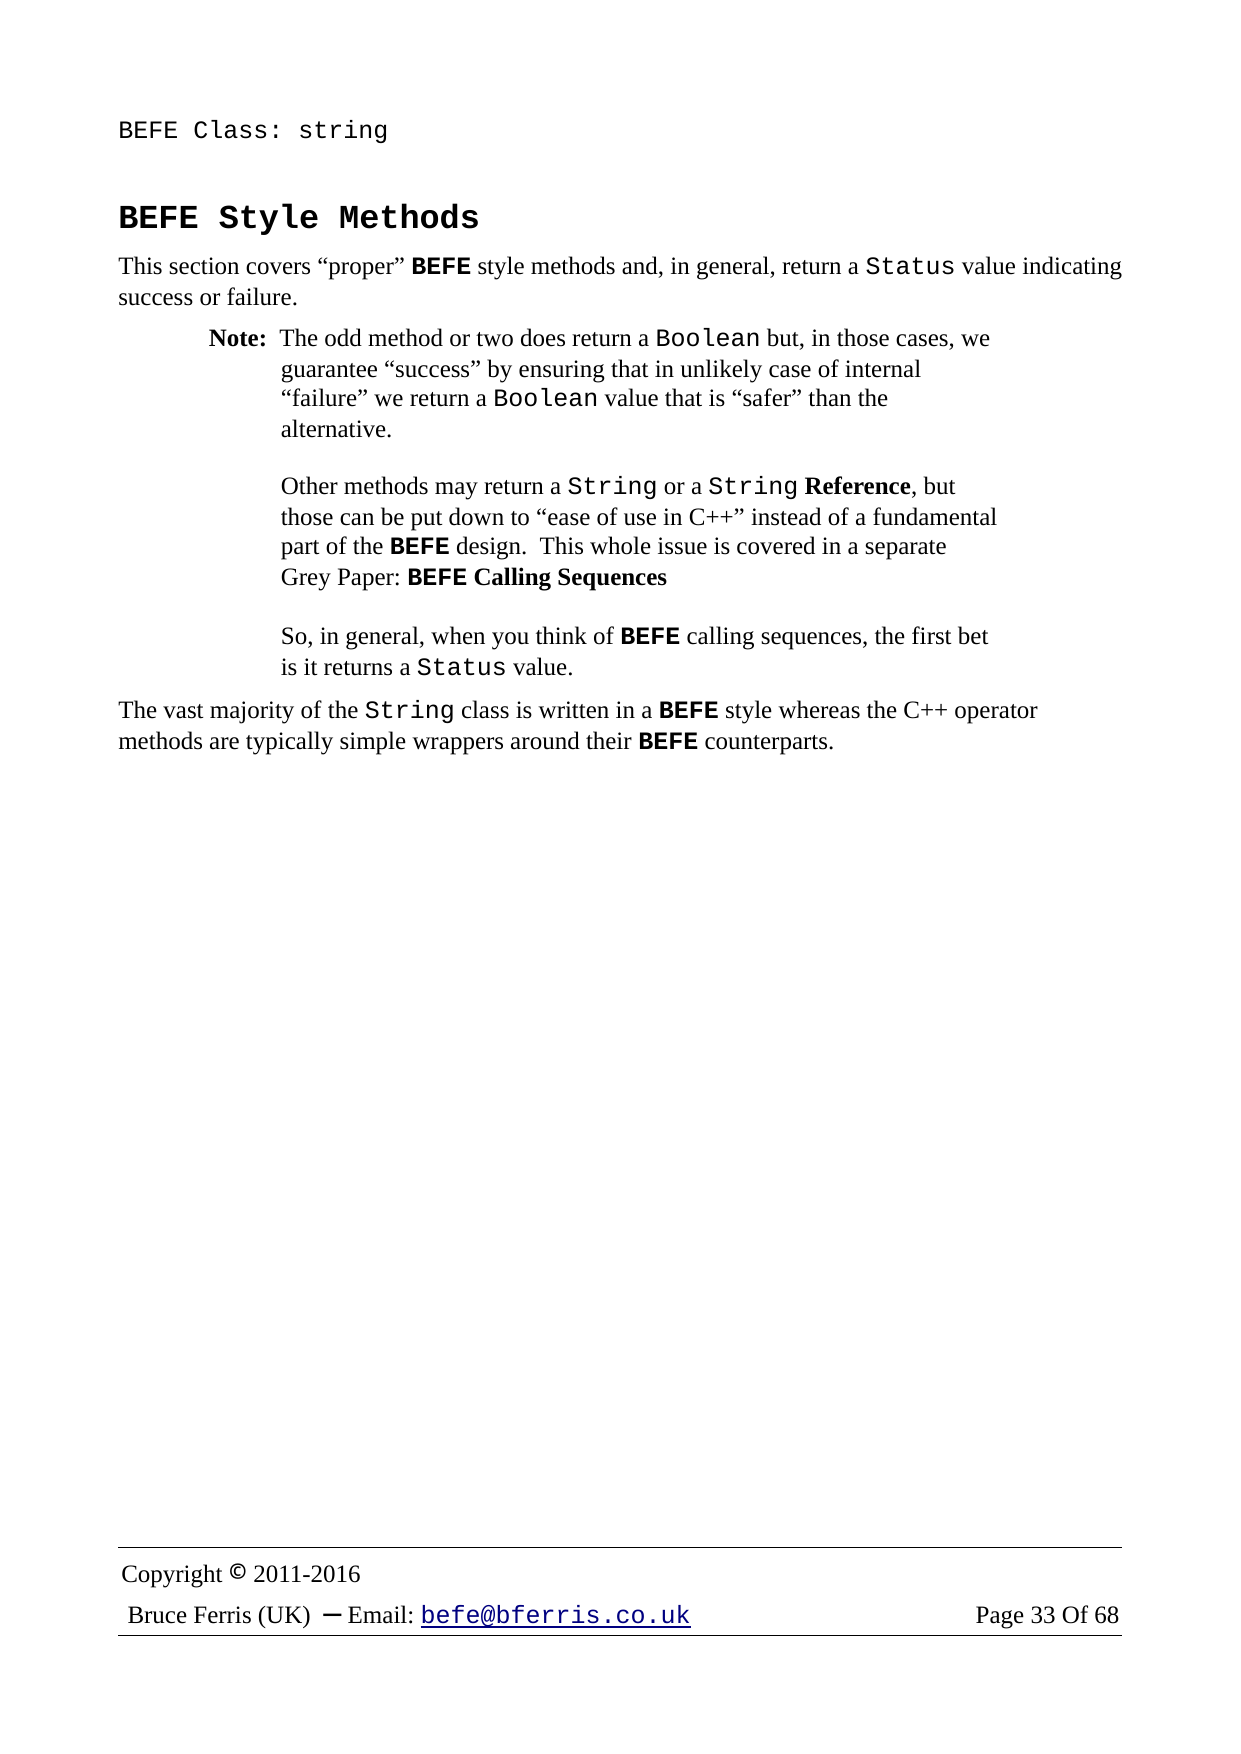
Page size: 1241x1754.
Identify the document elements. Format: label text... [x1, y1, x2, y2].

text The vast majority of the String class is written in a BEFE style whereas the C++ operator methods are typically simple wrappers around their BEFE counterparts. [118, 696, 1122, 757]
text This section covers “proper” BEFE style methods and, in general, return a Status value indicating success or failure. [118, 251, 1122, 311]
subtitle BEFE Style Methods [118, 201, 1122, 239]
text Note: The odd method or two does return a Boolean but, in those cases, we guarantee “success” by ensuring that in unlikely case of internal “failure” we return a Boolean value that is “safer” than the alternative. Other methods may return a String or a String Reference, but those can be put down to “ease of use in C++” instead of a fundamental part of the BEFE design. This whole issue is covered in a separate Grey Paper: BEFE Calling Sequences So, in general, when you think of BEFE calling sequences, the first bet is it returns a Status value. [209, 323, 1002, 683]
